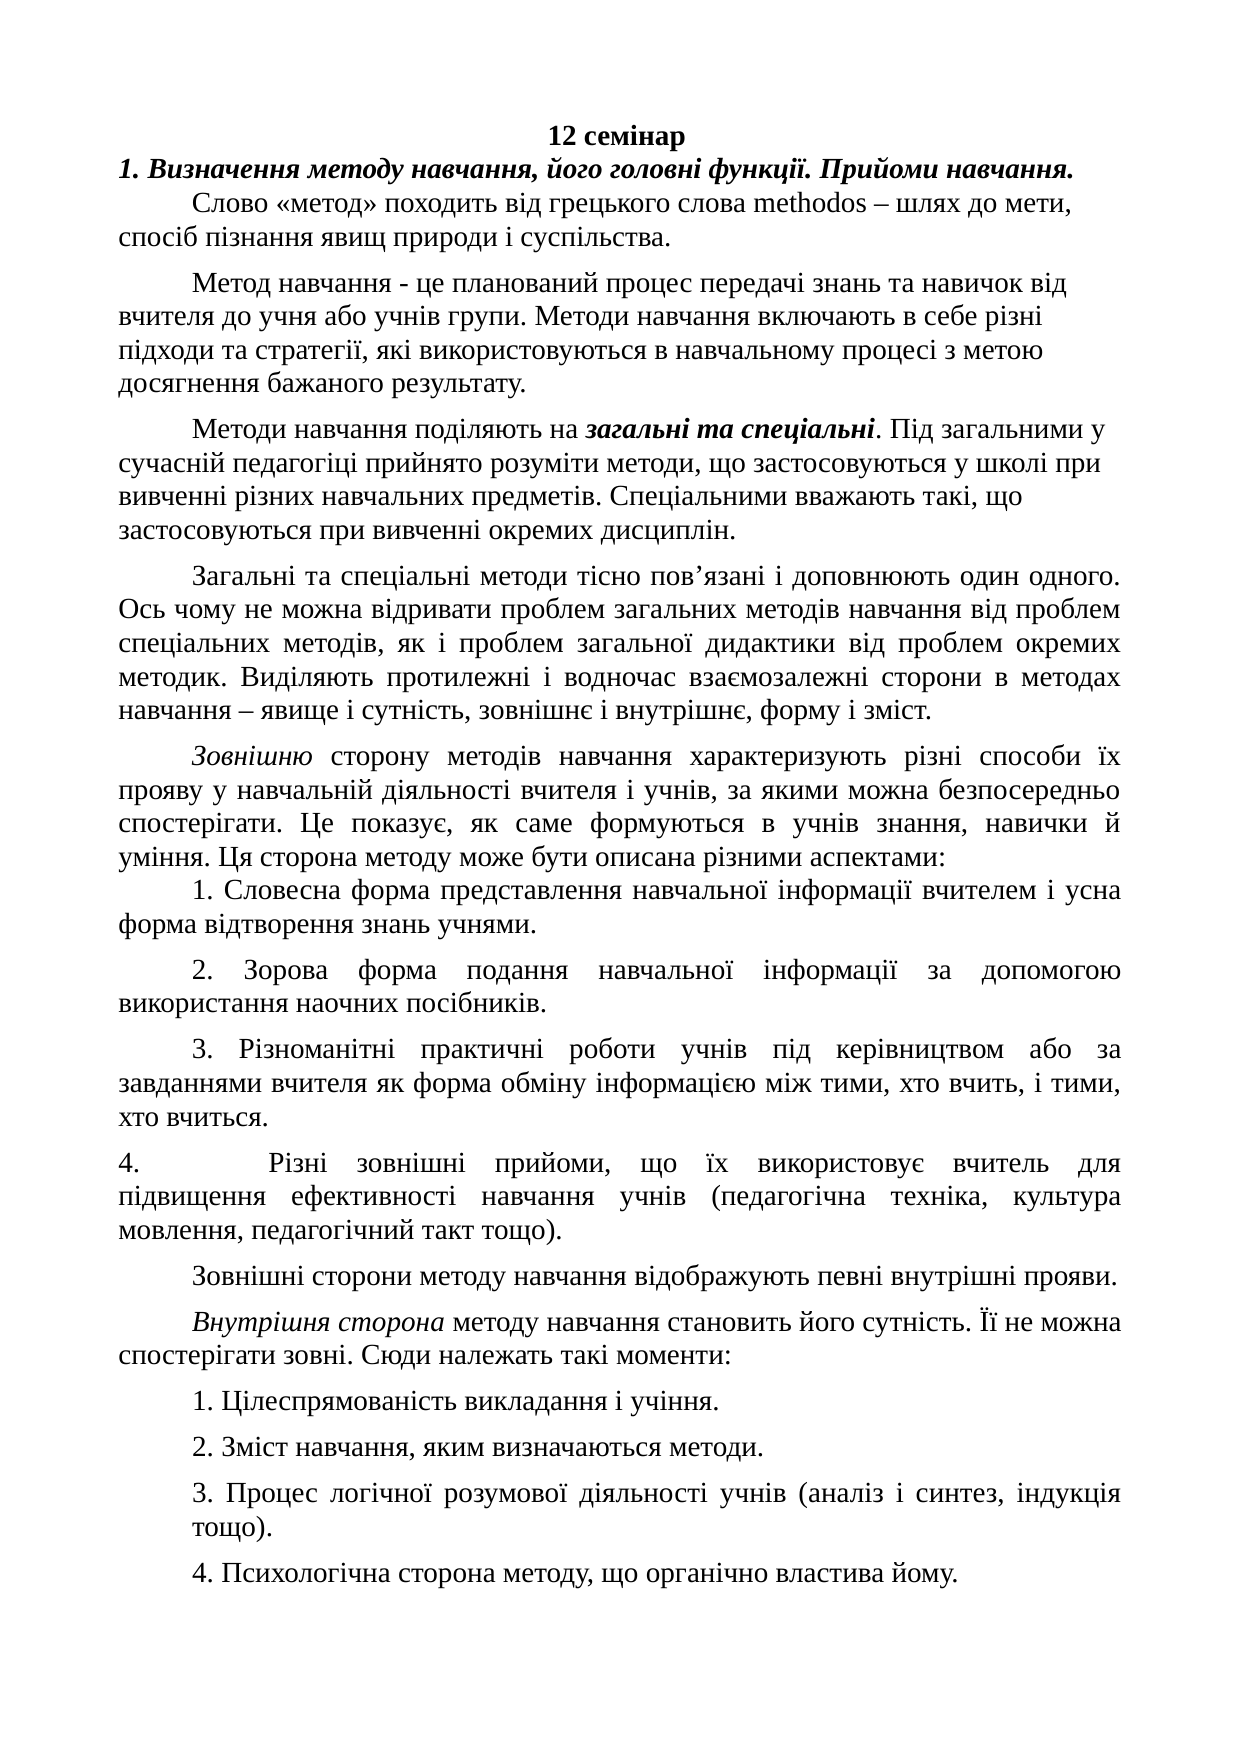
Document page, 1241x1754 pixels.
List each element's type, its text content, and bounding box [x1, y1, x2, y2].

list Різні зовнішні прийоми, що їх використовує вчитель для підвищення ефективності навчання учнів (педагогічна техніка, культура мовлення, педагогічний такт тощо). [118, 1145, 1122, 1245]
text 1. Словесна форма представлення навчальної інформації вчителем і усна форма відтворення знань учнями. [118, 872, 1122, 939]
list Процес логічної розумової діяльності учнів (аналіз і синтез, індукція тощо). [118, 1476, 1122, 1543]
text 2. Зорова форма подання навчальної інформації за допомогою використання наочних посібників. [118, 952, 1122, 1019]
text 12 семінар [118, 118, 1122, 152]
list Цілеспрямованість викладання і учіння. [118, 1383, 1122, 1417]
text Загальні та спеціальні методи тісно пов’язані і доповнюють один одного. Ось чому не можна відривати проблем загальних методів навчання від проблем спеціальних методів, як і проблем загальної дидактики від проблем окремих методик. Виділяють протилежні і водночас взаємозалежні сторони в методах навчання – явище і сутність, зовнішнє і внутрішнє, форму і зміст. [118, 558, 1122, 726]
text Слово «метод» походить від грецького слова methodos – шлях до мети, спосіб пізнання явищ природи і суспільства. [118, 185, 1122, 252]
list Психологічна сторона методу, що органічно властива йому. [118, 1555, 1122, 1589]
text Метод навчання - це планований процес передачі знань та навичок від вчителя до учня або учнів групи. Методи навчання включають в себе різні підходи та стратегії, які використовуються в навчальному процесі з метою досягнення бажаного результату. [118, 265, 1122, 399]
text 1. Визначення методу навчання, його головні функції. Прийоми навчання. [118, 152, 1122, 185]
text 3. Різноманітні практичні роботи учнів під керівництвом або за завданнями вчителя як форма обміну інформацією між тими, хто вчить, і тими, хто вчиться. [118, 1032, 1122, 1132]
list Зміст навчання, яким визначаються методи. [118, 1429, 1122, 1463]
text Зовнішні сторони методу навчання відображують певні внутрішні прояви. [118, 1258, 1122, 1291]
text Зовнішню сторону методів навчання характеризують різні способи їх прояву у навчальній діяльності вчителя і учнів, за якими можна безпосередньо спостерігати. Це показує, як саме формуються в учнів знання, навички й уміння. Ця сторона методу може бути описана різними аспектами: [118, 738, 1122, 872]
text Методи навчання поділяють на загальні та спеціальні. Під загальними у сучасній педагогіці прийнято розуміти методи, що застосовуються у школі при вивченні різних навчальних предметів. Спеціальними вважають такі, що застосовуються при вивченні окремих дисциплін. [118, 411, 1122, 546]
text Внутрішня сторона методу навчання становить його сутність. Її не можна спостерігати зовні. Сюди належать такі моменти: [118, 1304, 1122, 1371]
